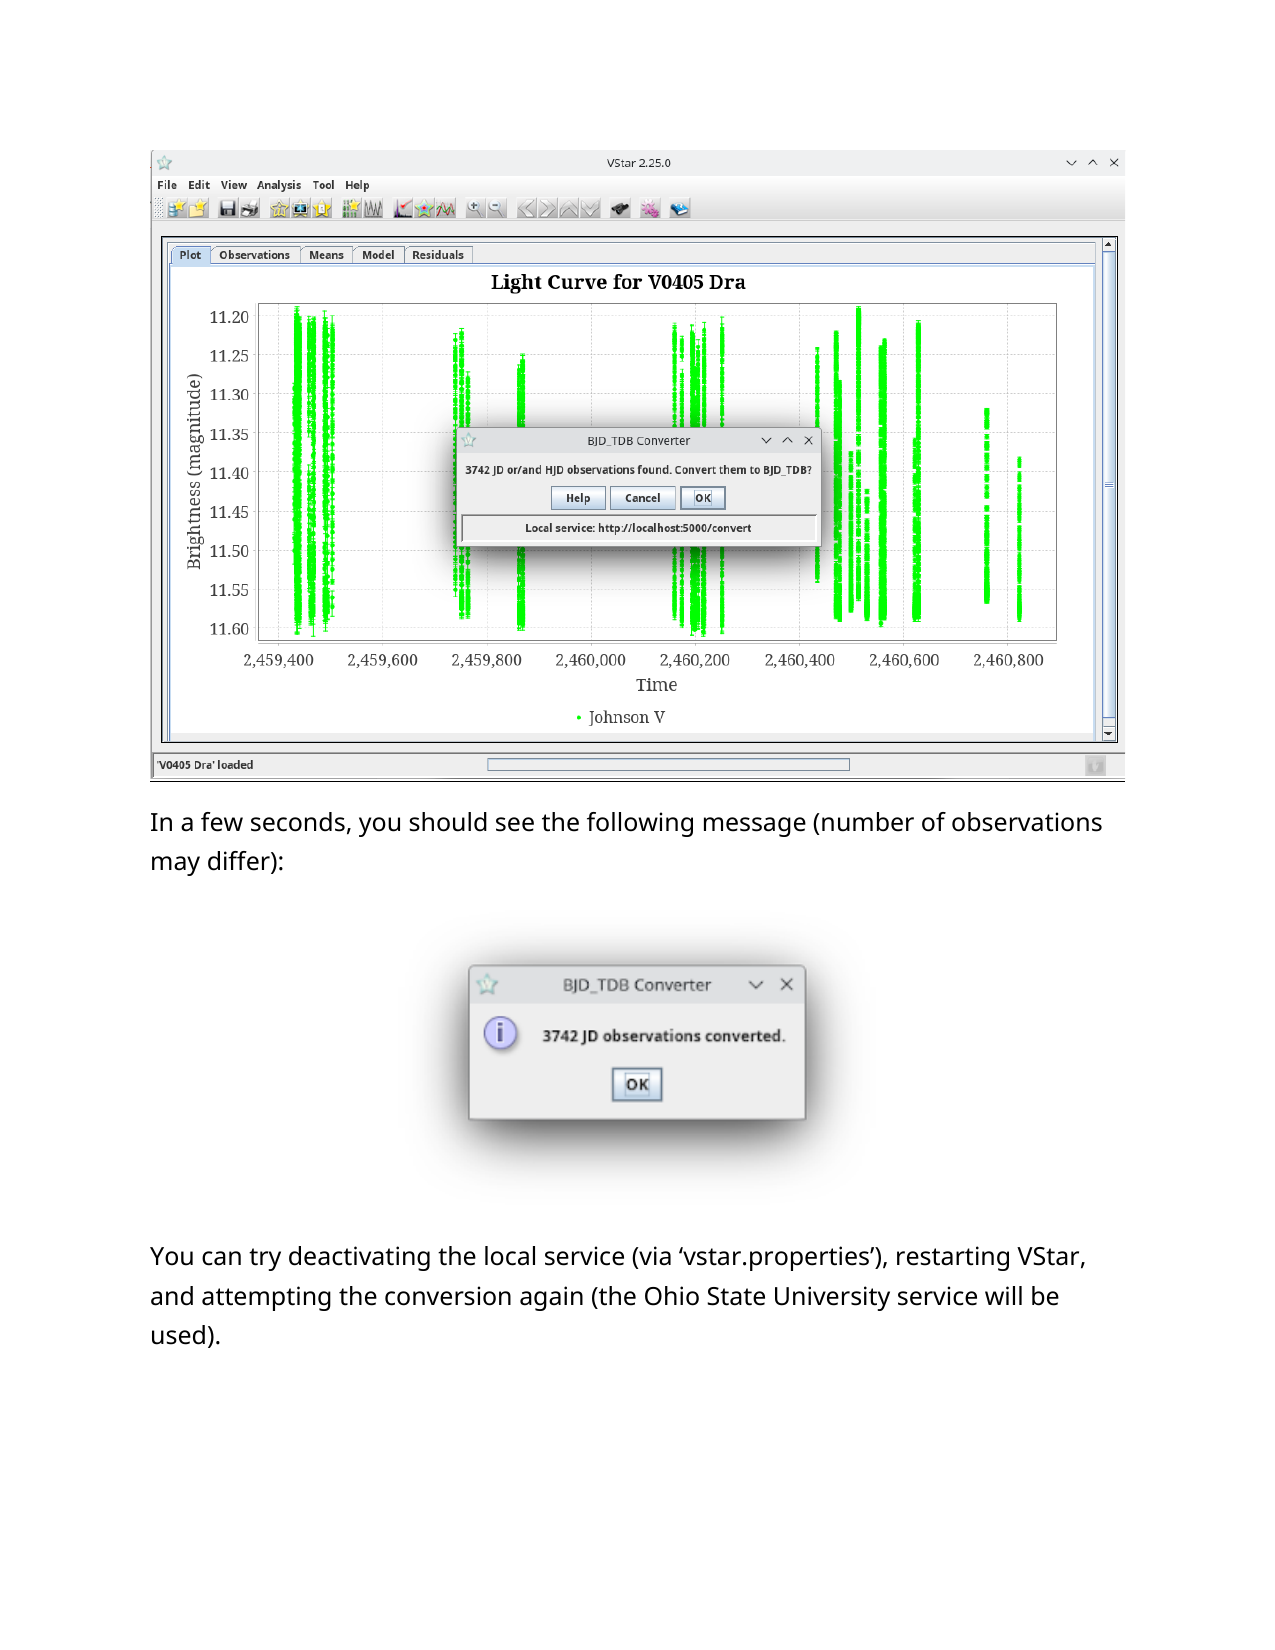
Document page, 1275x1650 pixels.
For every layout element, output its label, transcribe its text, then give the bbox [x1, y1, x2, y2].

text In a few seconds, you should see the following message (number of observations may differ): [150, 804, 1125, 878]
text You can try deactivating the local service (via ‘vstar.properties’), restarting VStar, and attempting the conversion again (the Ohio State University service will be used). [150, 1239, 1125, 1352]
